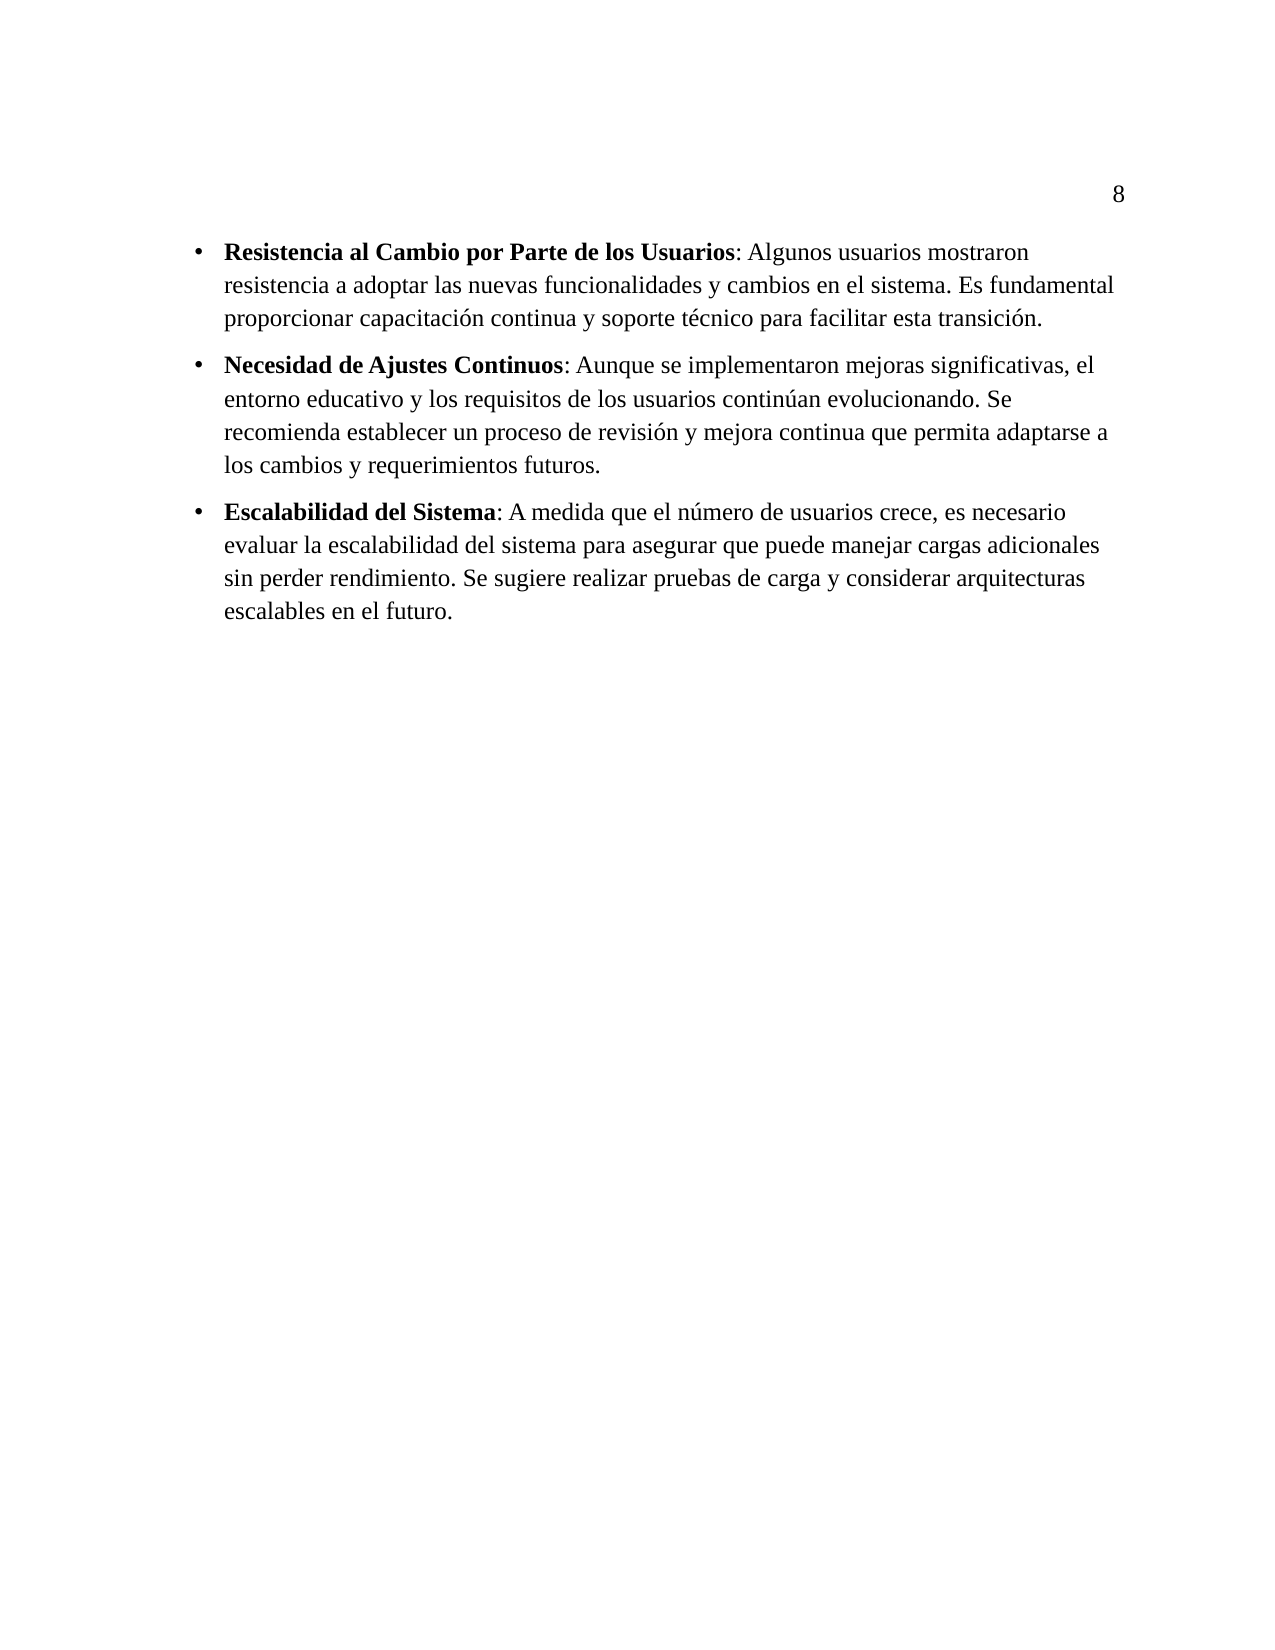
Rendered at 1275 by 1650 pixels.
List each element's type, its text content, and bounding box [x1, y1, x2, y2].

list Resistencia al Cambio por Parte de los Usuarios: Algunos usuarios mostraron resistencia a adoptar las nuevas funcionalidades y cambios en el sistema. Es fundamental proporcionar capacitación continua y soporte técnico para facilitar esta transición. [194, 237, 1125, 332]
list Necesidad de Ajustes Continuos: Aunque se implementaron mejoras significativas, el entorno educativo y los requisitos de los usuarios continúan evolucionando. Se recomienda establecer un proceso de revisión y mejora continua que permita adaptarse a los cambios y requerimientos futuros. [194, 351, 1125, 478]
list Escalabilidad del Sistema: A medida que el número de usuarios crece, es necesario evaluar la escalabilidad del sistema para asegurar que puede manejar cargas adicionales sin perder rendimiento. Se sugiere realizar pruebas de carga y considerar arquitecturas escalables en el futuro. [194, 497, 1125, 625]
